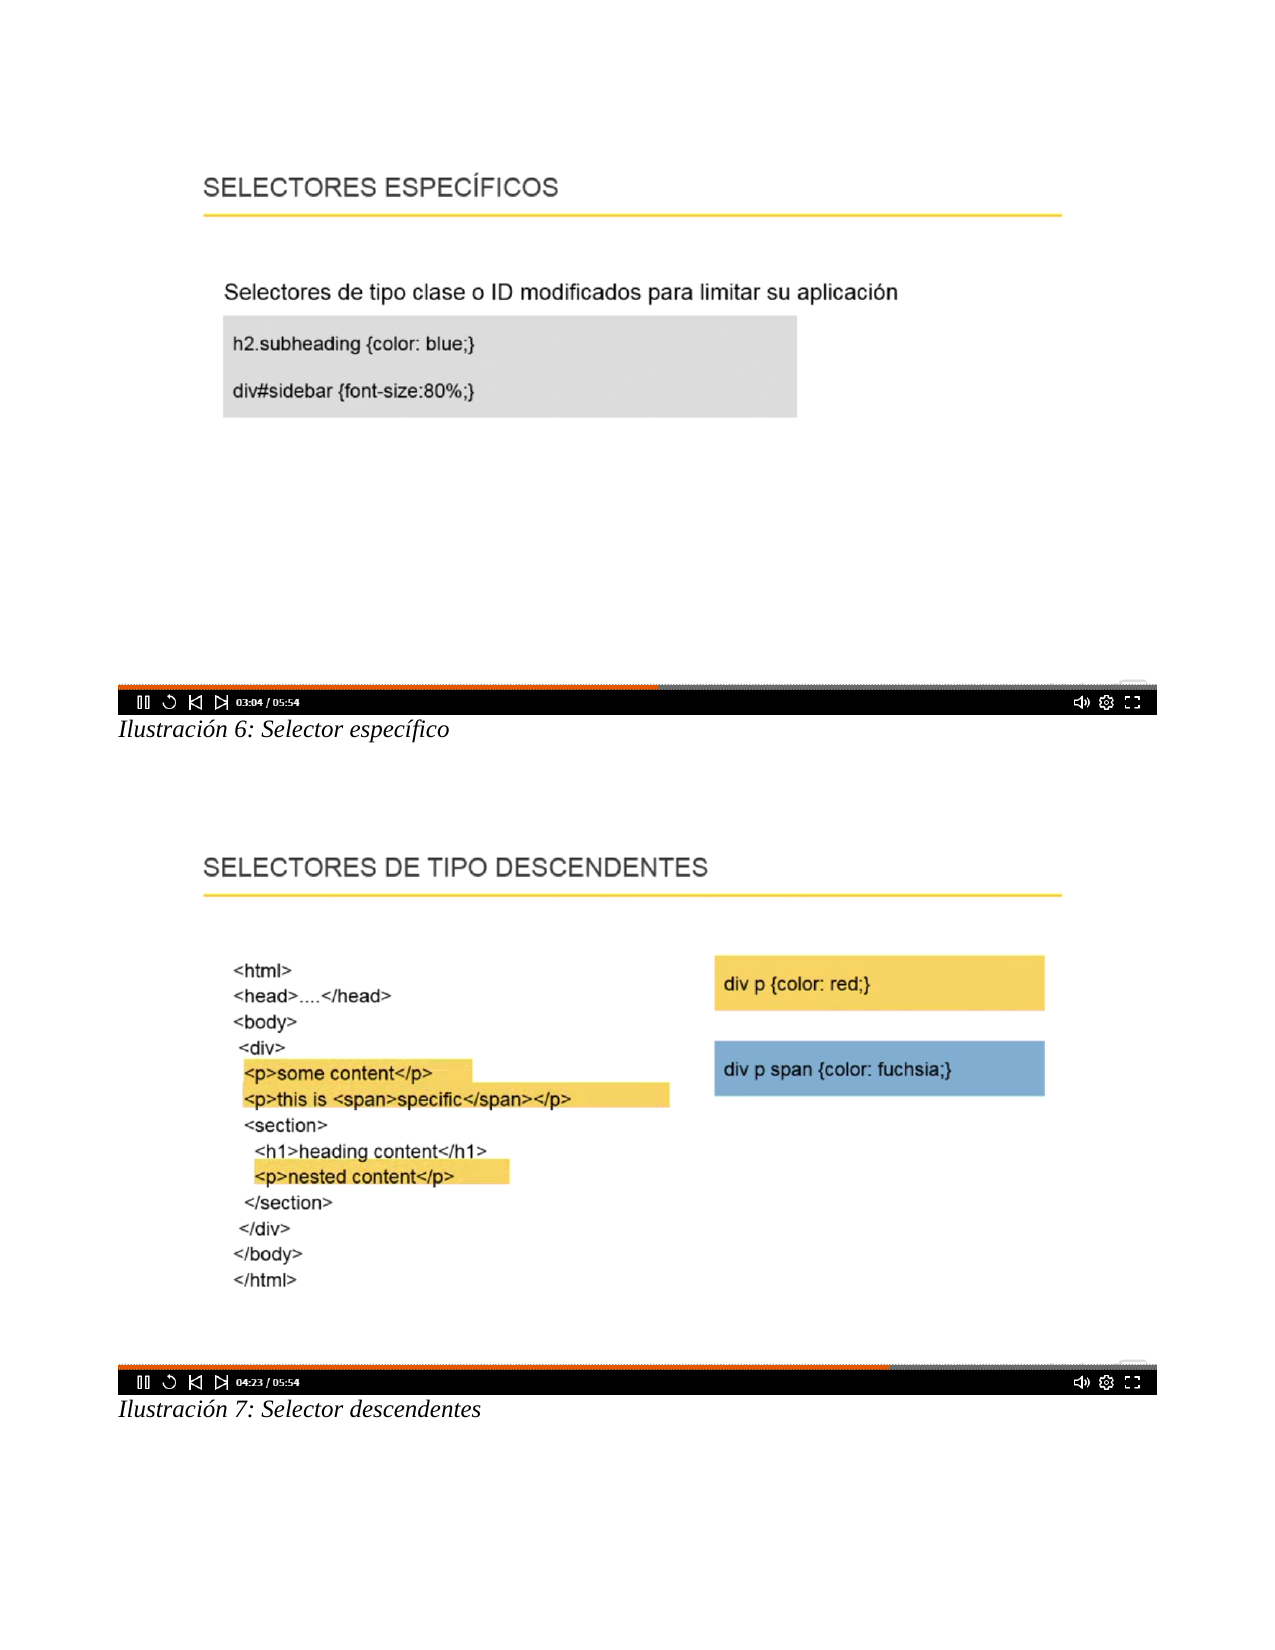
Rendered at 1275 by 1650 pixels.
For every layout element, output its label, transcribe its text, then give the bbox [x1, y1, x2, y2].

text Ilustración 6: Selector específico [118, 715, 1157, 743]
picture [118, 810, 1157, 1395]
picture [118, 130, 1157, 715]
text Ilustración 7: Selector descendentes [118, 1395, 1157, 1423]
